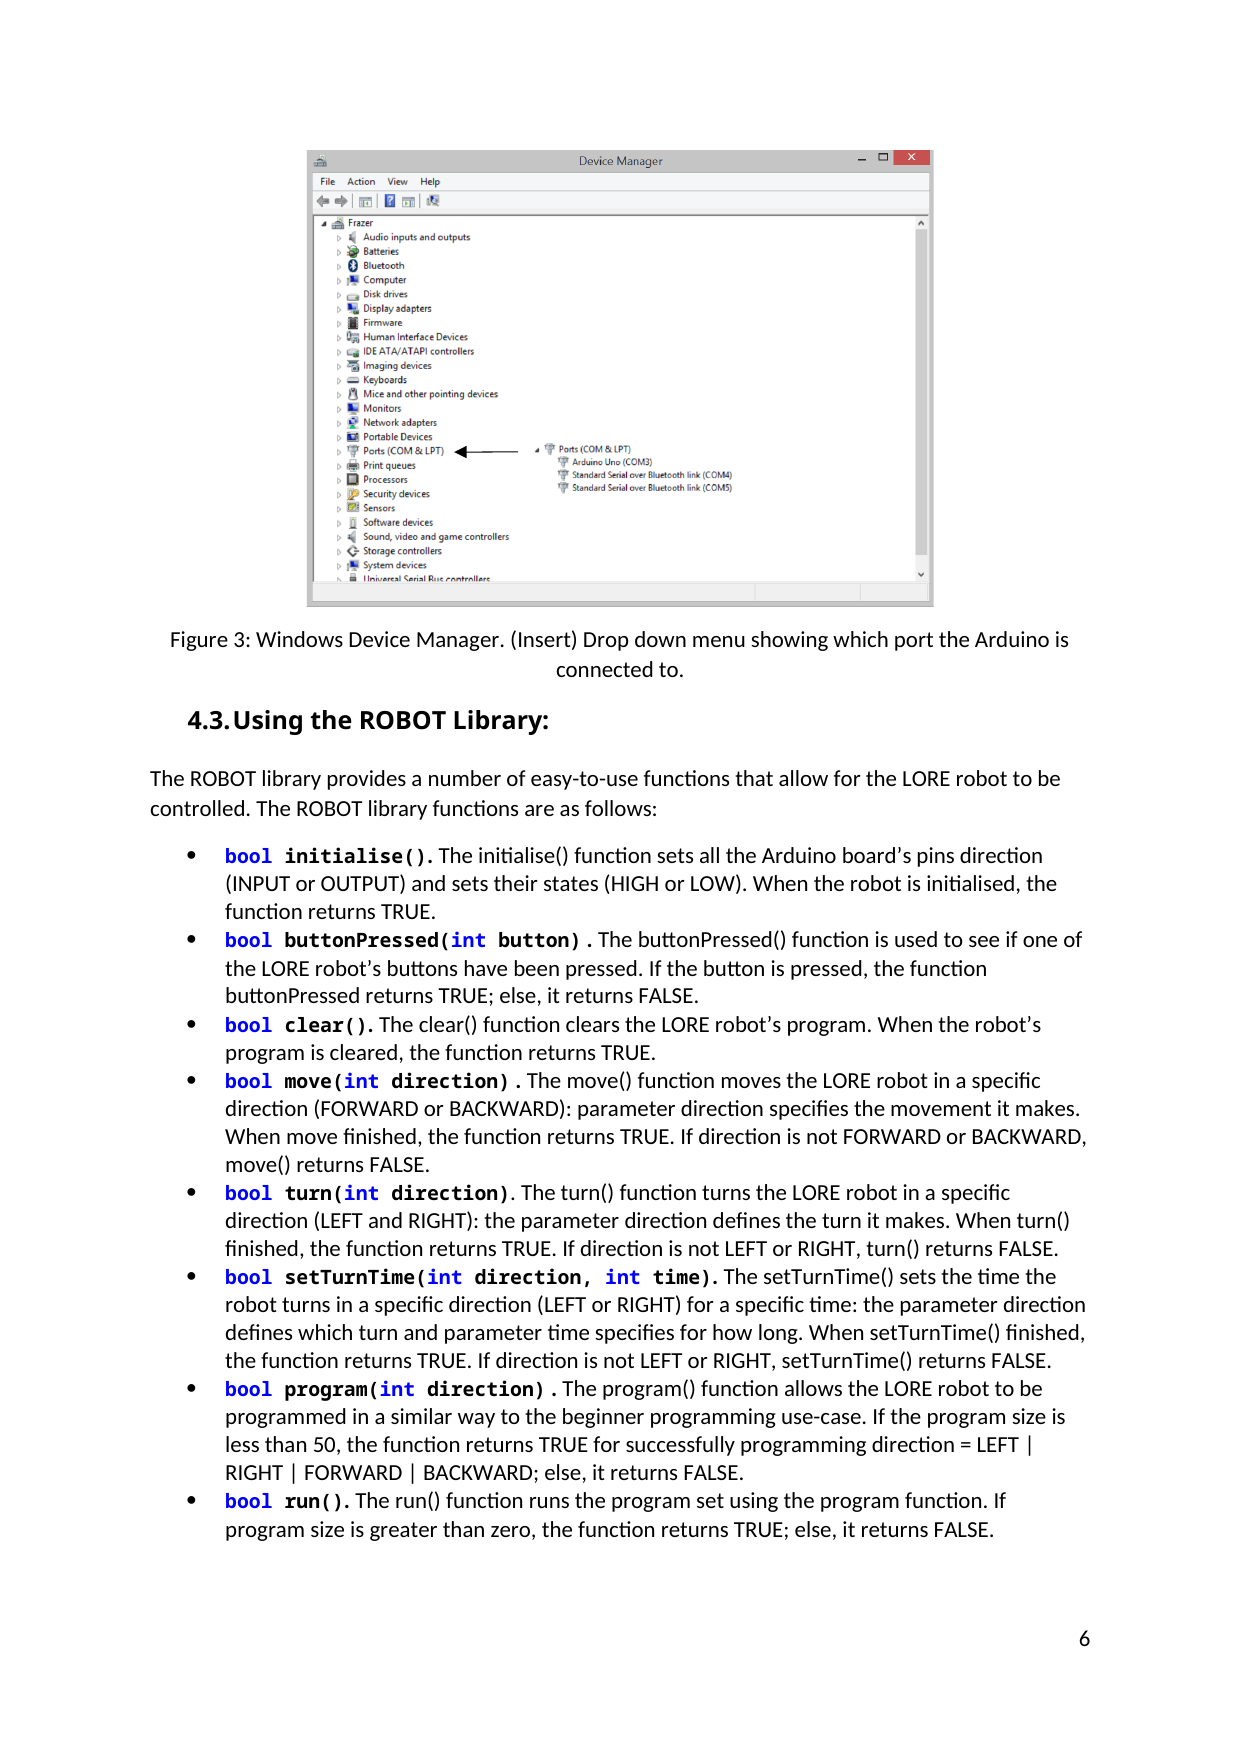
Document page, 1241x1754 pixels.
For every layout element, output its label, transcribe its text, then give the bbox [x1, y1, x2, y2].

list bool run(). The run() function runs the program set using the program function. If program size is greater than zero, the function returns TRUE; else, it returns FALSE. [187, 1487, 1090, 1543]
text The ROBOT library provides a number of easy-to-use functions that allow for the LORE robot to be controlled. The ROBOT library functions are as follows: [150, 764, 1090, 822]
list bool initialise(). The initialise() function sets all the Arduino board’s pins direction (INPUT or OUTPUT) and sets their states (HIGH or LOW). When the robot is initialised, the function returns TRUE. [187, 841, 1090, 926]
subtitle Using the ROBOT Library: [187, 702, 1090, 737]
list bool turn(int direction). The turn() function turns the LORE robot in a specific direction (LEFT and RIGHT): the parameter direction defines the turn it makes. When turn() finished, the function returns TRUE. If direction is not LEFT or RIGHT, turn() returns FALSE. [187, 1178, 1090, 1262]
list bool program(int direction) . The program() function allows the LORE robot to be programmed in a similar way to the beginner programming use-case. If the program size is less than 50, the function returns TRUE for successfully programming direction = LEFT | RIGHT | FORWARD | BACKWARD; else, it returns FALSE. [187, 1374, 1090, 1487]
list bool setTurnTime(int direction, int time). The setTurnTime() sets the time the robot turns in a specific direction (LEFT or RIGHT) for a specific time: the parameter direction defines which turn and parameter time specifies for how long. When setTurnTime() finished, the function returns TRUE. If direction is not LEFT or RIGHT, setTurnTime() returns FALSE. [187, 1262, 1090, 1374]
picture [306, 150, 934, 607]
text Figure 3: Windows Device Manager. (Insert) Drop down menu showing which port the Arduino is connected to. [150, 625, 1090, 684]
list bool move(int direction) . The move() function moves the LORE robot in a specific direction (FORWARD or BACKWARD): parameter direction specifies the movement it makes. When move finished, the function returns TRUE. If direction is not FORWARD or BACKWARD, move() returns FALSE. [187, 1066, 1090, 1178]
list bool buttonPressed(int button) . The buttonPressed() function is used to see if one of the LORE robot’s buttons have been pressed. If the button is pressed, the function buttonPressed returns TRUE; else, it returns FALSE. [187, 926, 1090, 1010]
list bool clear(). The clear() function clears the LORE robot’s program. When the robot’s program is cleared, the function returns TRUE. [187, 1010, 1090, 1066]
